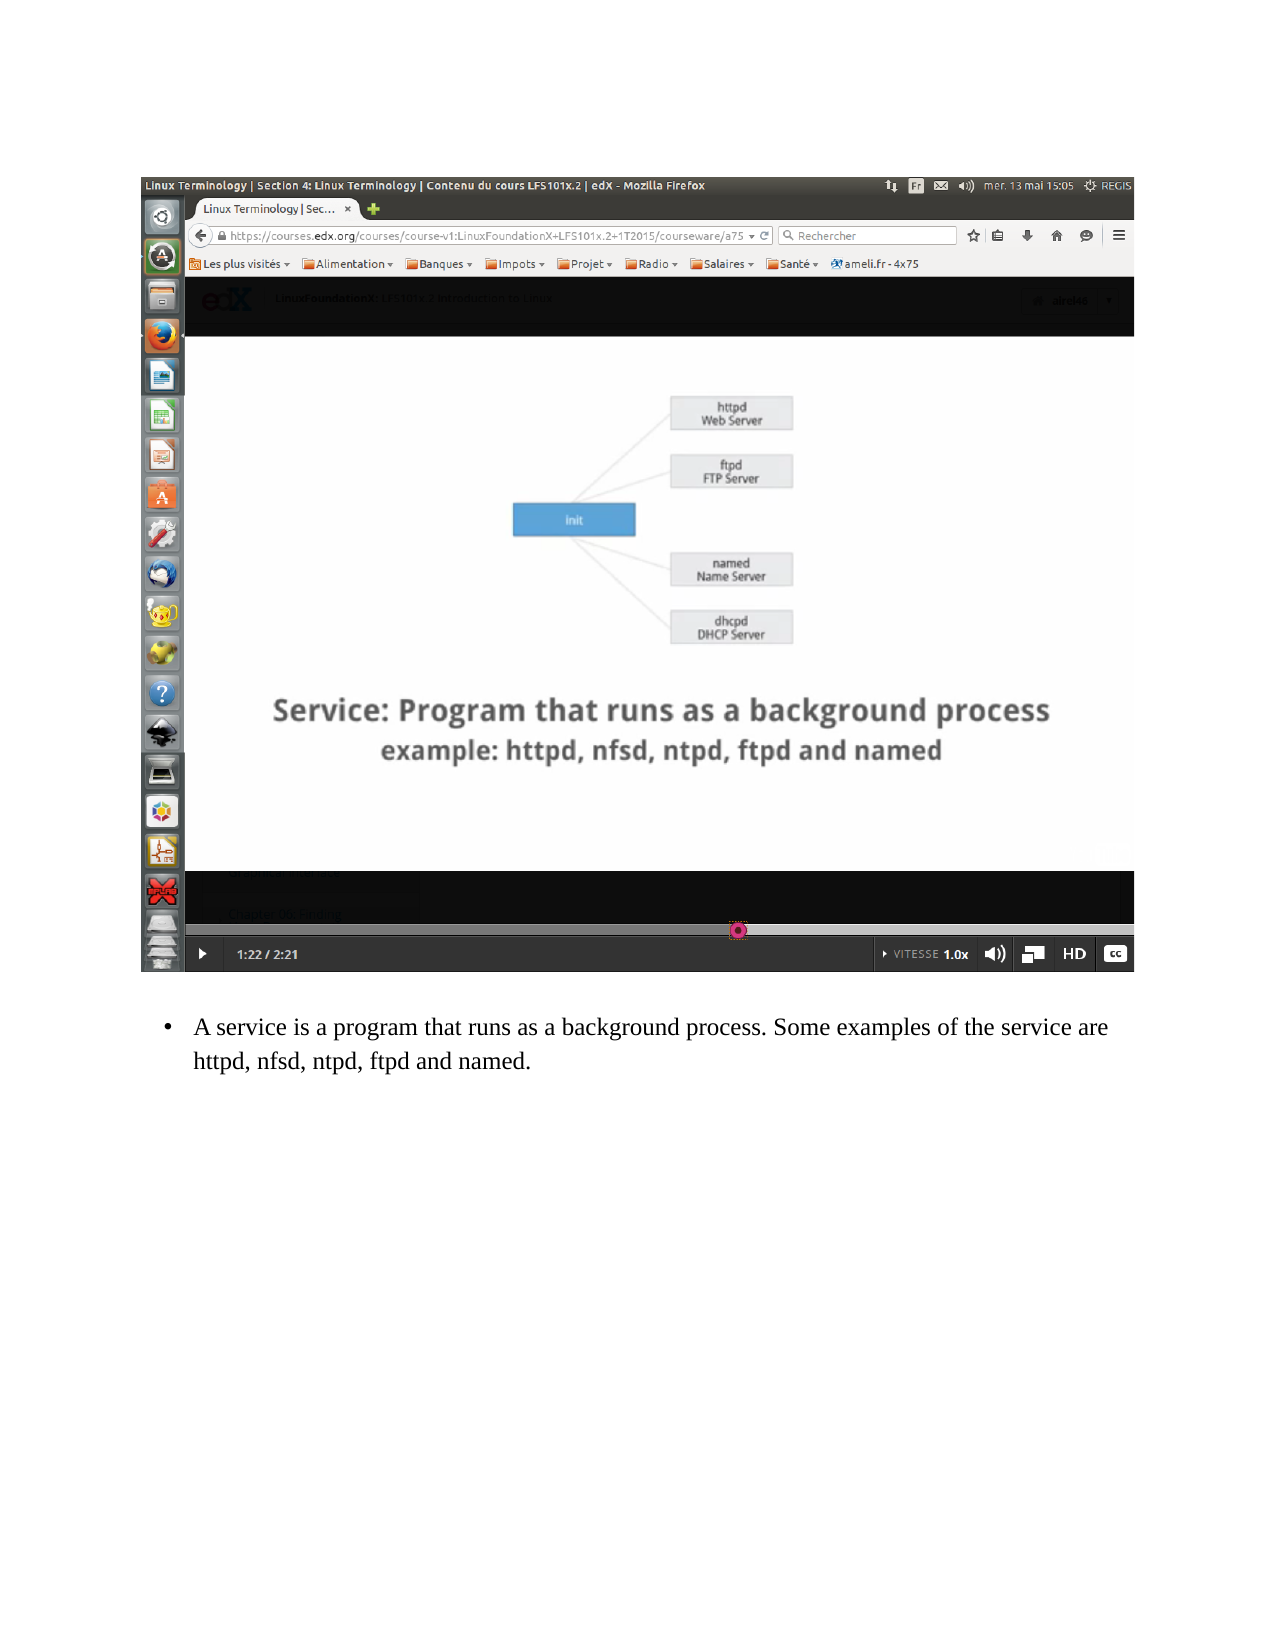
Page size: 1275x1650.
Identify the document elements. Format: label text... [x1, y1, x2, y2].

picture [141, 177, 1135, 972]
list A service is a program that runs as a background process. Some examples of the service are httpd, nfsd, ntpd, ftpd and named. [164, 1012, 1157, 1075]
